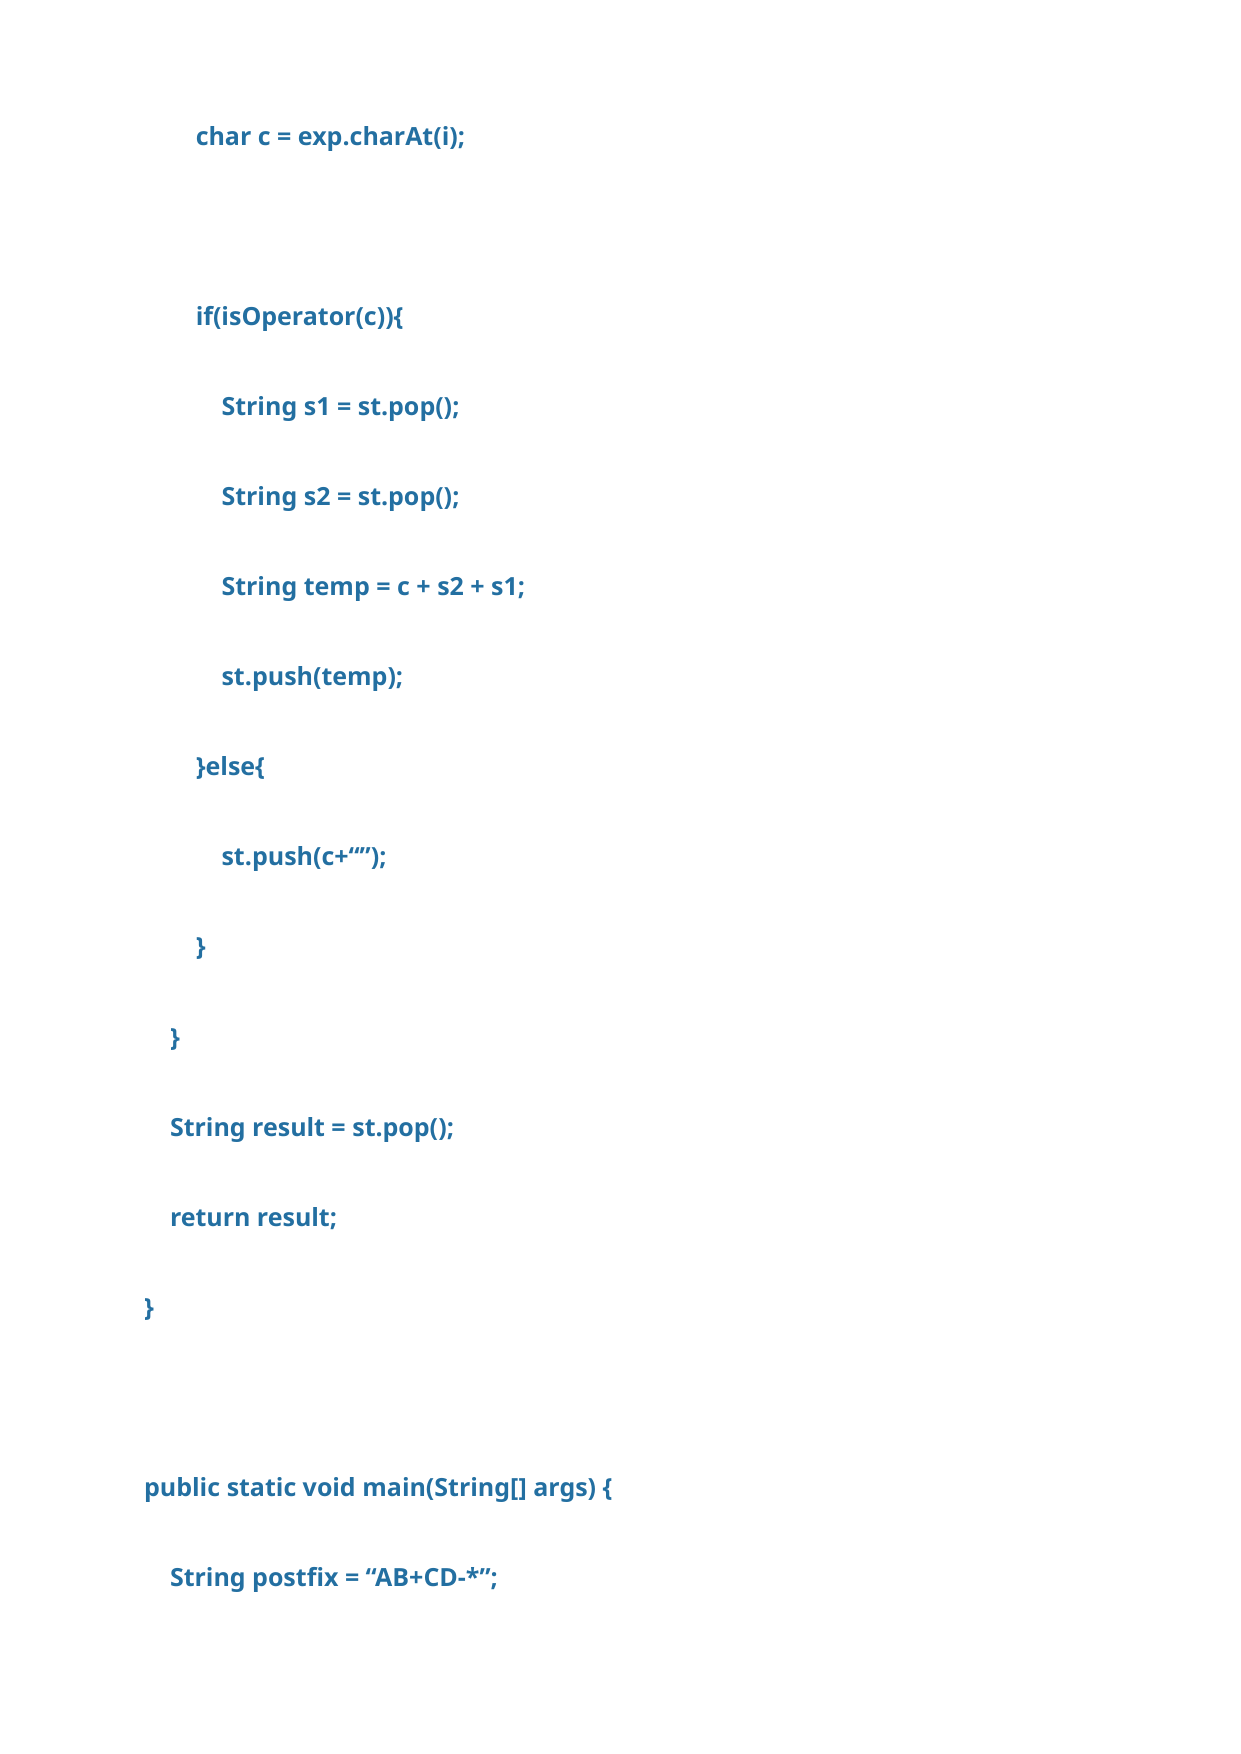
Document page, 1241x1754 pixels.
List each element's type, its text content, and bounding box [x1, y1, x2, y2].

text String postfix = “AB+CD-*”; [118, 1560, 1122, 1594]
text String s1 = st.pop(); [118, 388, 1122, 422]
text char c = exp.charAt(i); [118, 118, 1122, 152]
text st.push(c+“”); [118, 839, 1122, 873]
text String result = st.pop(); [118, 1109, 1122, 1143]
text st.push(temp); [118, 659, 1122, 693]
text return result; [118, 1199, 1122, 1233]
text }else{ [118, 749, 1122, 783]
text } [118, 1019, 1122, 1053]
text } [118, 1289, 1122, 1323]
text String s2 = st.pop(); [118, 478, 1122, 513]
text } [118, 929, 1122, 963]
text String temp = c + s2 + s1; [118, 569, 1122, 603]
text public static void main(String[] args) { [118, 1470, 1122, 1504]
text if(isOperator(c)){ [118, 298, 1122, 332]
